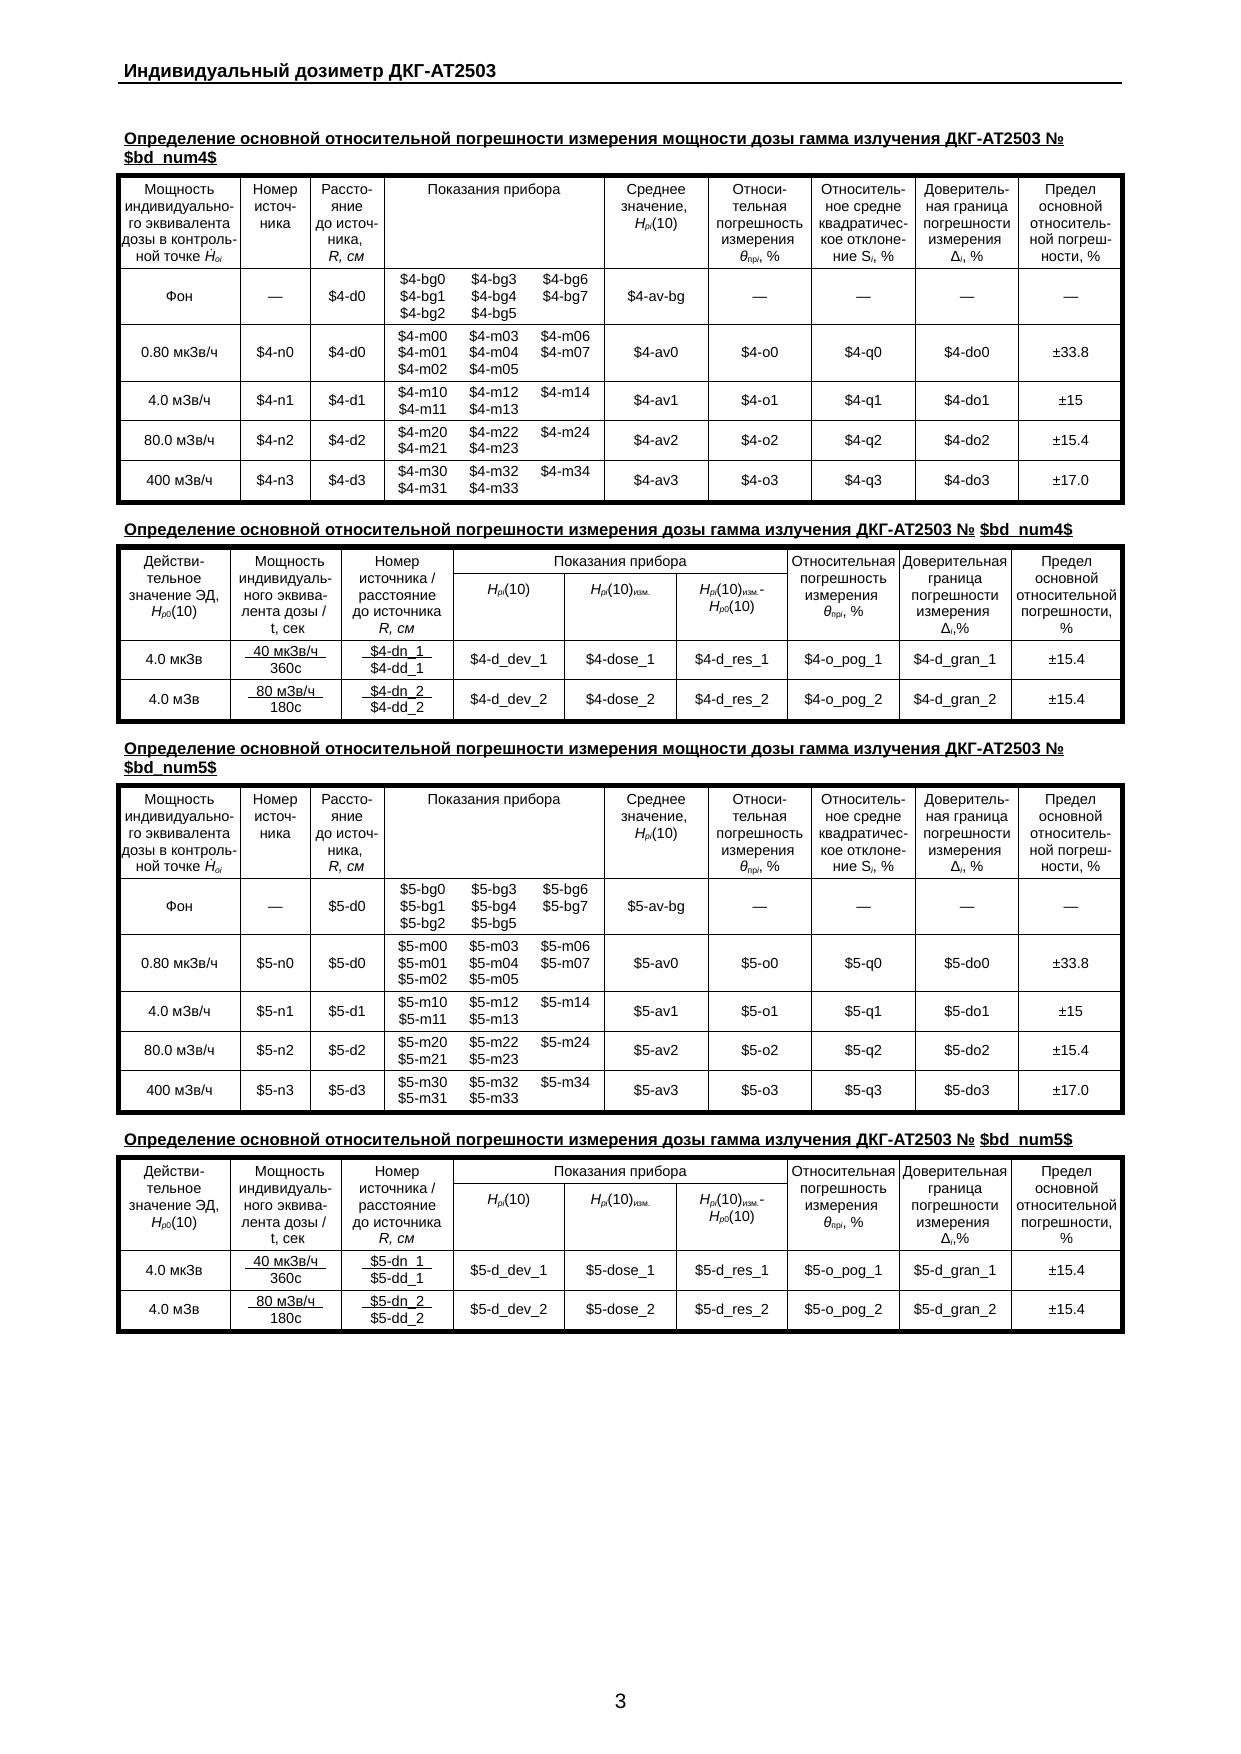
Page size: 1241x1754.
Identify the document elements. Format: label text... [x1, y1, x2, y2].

table_cell $4-d_dev_2 [454, 680, 564, 719]
table_cell — [916, 879, 1018, 934]
table_cell Показания прибора [385, 788, 604, 878]
table_cell Среднее значение, Hpi(10) [605, 178, 708, 268]
table_cell $4-av2 [605, 421, 708, 460]
table_cell $5-dn_1 $5-dd_1 [342, 1251, 453, 1289]
table_cell $5-q0 [812, 935, 915, 991]
table_cell $4-av-bg [605, 269, 708, 324]
table_cell $5-n3 [241, 1071, 310, 1110]
table_cell Относи-тельная погрешность измерения θпрi, % [709, 178, 811, 268]
table_cell Hpi(10)изм.-Hp0(10) [677, 574, 787, 639]
table_cell $5-d0 [311, 879, 384, 934]
table_cell 0.80 мкЗв/ч [121, 935, 240, 991]
table_cell 0.80 мкЗв/ч [121, 325, 240, 381]
table_cell $5-d3 [311, 1071, 384, 1110]
table_cell — [709, 879, 811, 934]
table_cell $5-d_dev_1 [454, 1251, 564, 1289]
table_cell $5-dn_2 $5-dd_2 [342, 1291, 453, 1329]
table_cell $4-q0 [812, 325, 915, 381]
table_cell $4-q2 [812, 421, 915, 460]
table_cell $4-m10 $4-m11 $4-m12 $4-m13 $4-m14 [385, 382, 604, 420]
table_header Определение основной относительной погрешности измерения дозы гамма излучения ДКГ-АТ2503 № $bd_num5$ [118, 1115, 1122, 1155]
table_cell Hpi(10)изм. [565, 1184, 676, 1250]
table_cell $5-n2 [241, 1032, 310, 1070]
table_cell $4-dose_2 [565, 680, 676, 719]
table_cell $5-av3 [605, 1071, 708, 1110]
table_cell $4-d_dev_1 [454, 641, 564, 679]
table_cell $4-o0 [709, 325, 811, 381]
table_cell $5-d_dev_2 [454, 1291, 564, 1329]
table_cell Мощность индивидуально-го эквивалента дозы в контроль-ной точке Ḣoi [121, 178, 240, 268]
table_cell $5-do3 [916, 1071, 1018, 1110]
table_cell ±15 [1019, 992, 1120, 1031]
table_cell Мощность индивидуаль-ного эквива-лента дозы / t, сек [231, 550, 341, 639]
table_cell $4-do0 [916, 325, 1018, 381]
table_cell 4.0 мкЗв [121, 641, 230, 679]
table_cell $4-d2 [311, 421, 384, 460]
table_cell $4-n0 [241, 325, 310, 381]
table_cell $4-dn_2 $4-dd_2 [342, 680, 453, 719]
table_cell Номер источ-ника [241, 788, 310, 878]
table_cell — [812, 269, 915, 324]
table_cell Hpi(10)изм.-Hp0(10) [677, 1184, 787, 1250]
table_cell $5-av1 [605, 992, 708, 1031]
table_cell $5-d1 [311, 992, 384, 1031]
table_cell $4-do2 [916, 421, 1018, 460]
table_cell $4-d_res_1 [677, 641, 787, 679]
table_cell 80.0 мЗв/ч [121, 421, 240, 460]
table_cell $4-n1 [241, 382, 310, 420]
table_cell $5-do2 [916, 1032, 1018, 1070]
table_cell Относи-тельная погрешность измерения θпрi, % [709, 788, 811, 878]
table_cell Относительная погрешность измерения θпрi, % [788, 1160, 899, 1250]
table_cell $5-o1 [709, 992, 811, 1031]
table_header Определение основной относительной погрешности измерения мощности дозы гамма излучения ДКГ-АТ2503 № $bd_num5$ [118, 724, 1122, 783]
table_cell $4-av1 [605, 382, 708, 420]
table_cell $5-dose_2 [565, 1291, 676, 1329]
table_cell Относитель-ное средне квадратичес-кое отклоне-ние Si, % [812, 788, 915, 878]
table_cell $4-av3 [605, 461, 708, 499]
table_cell ±33.8 [1019, 935, 1120, 991]
table_header Определение основной относительной погрешности измерения мощности дозы гамма излучения ДКГ-АТ2503 № $bd_num4$ [118, 114, 1122, 172]
table_cell $5-bg0 $5-bg1 $5-bg2 $5-bg3 $5-bg4 $5-bg5 $5-bg6 $5-bg7 [385, 879, 604, 934]
table_cell $5-q3 [812, 1071, 915, 1110]
table_cell $4-do3 [916, 461, 1018, 499]
table_cell Рассто-яние до источ-ника, R, см [311, 788, 384, 878]
table_cell $4-o_pog_1 [788, 641, 899, 679]
table_cell $5-d_gran_2 [900, 1291, 1011, 1329]
table_cell $5-d_res_1 [677, 1251, 787, 1289]
table_cell $4-av0 [605, 325, 708, 381]
table_header Определение основной относительной погрешности измерения дозы гамма излучения ДКГ-АТ2503 № $bd_num4$ [118, 505, 1122, 544]
table_cell $5-n1 [241, 992, 310, 1031]
table_cell Рассто-яние до источ-ника, R, см [311, 178, 384, 268]
table_cell 40 мкЗв/ч 360c [231, 641, 341, 679]
table_cell ±15 [1019, 382, 1120, 420]
table_cell Hpi(10) [454, 1184, 564, 1250]
table_cell Предел основной относительной погрешности, % [1012, 550, 1120, 639]
table_cell 4.0 мЗв/ч [121, 992, 240, 1031]
table_cell Мощность индивидуально-го эквивалента дозы в контроль-ной точке Ḣoi [121, 788, 240, 878]
table_cell ±17.0 [1019, 461, 1120, 499]
table_cell ±15.4 [1012, 1291, 1120, 1329]
table_cell $4-o2 [709, 421, 811, 460]
table_cell $4-q1 [812, 382, 915, 420]
table_cell Доверительная граница погрешности измерения Δi,% [900, 550, 1011, 639]
table_cell $4-do1 [916, 382, 1018, 420]
table_cell $4-o_pog_2 [788, 680, 899, 719]
table_cell Мощность индивидуаль-ного эквива-лента дозы / t, сек [231, 1160, 341, 1250]
table_cell Действи-тельное значение ЭД, Hp0(10) [121, 1160, 230, 1250]
table_cell ±17.0 [1019, 1071, 1120, 1110]
table_cell 40 мкЗв/ч 360c [231, 1251, 341, 1289]
table_cell $5-do1 [916, 992, 1018, 1031]
table_cell 4.0 мЗв [121, 680, 230, 719]
table_cell — [1019, 269, 1120, 324]
table_cell $5-o_pog_1 [788, 1251, 899, 1289]
table_cell 4.0 мЗв [121, 1291, 230, 1329]
table_cell $4-o1 [709, 382, 811, 420]
table_cell Hpi(10) [454, 574, 564, 639]
table_cell $4-d_gran_2 [900, 680, 1011, 719]
table_cell $4-d0 [311, 269, 384, 324]
table_cell Номер источника / расстояние до источника R, см [342, 1160, 453, 1250]
table_cell $4-d1 [311, 382, 384, 420]
table_cell Фон [121, 879, 240, 934]
table_cell $5-d_res_2 [677, 1291, 787, 1329]
table_cell Относитель-ное средне квадратичес-кое отклоне-ние Si, % [812, 178, 915, 268]
table_cell Действи-тельное значение ЭД, Hp0(10) [121, 550, 230, 639]
table_cell — [1019, 879, 1120, 934]
table_cell — [812, 879, 915, 934]
table_cell — [241, 879, 310, 934]
table_cell Hpi(10)изм. [565, 574, 676, 639]
table_cell $4-dose_1 [565, 641, 676, 679]
table_cell Номер источника / расстояние до источника R, см [342, 550, 453, 639]
table_cell Предел основной относитель-ной погреш-ности, % [1019, 788, 1120, 878]
table_cell $5-o0 [709, 935, 811, 991]
table_cell $5-o_pog_2 [788, 1291, 899, 1329]
table_cell $5-m00 $5-m01 $5-m02 $5-m03 $5-m04 $5-m05 $5-m06 $5-m07 [385, 935, 604, 991]
table_cell $5-o2 [709, 1032, 811, 1070]
table_cell ±15.4 [1012, 1251, 1120, 1289]
table_cell $4-d_res_2 [677, 680, 787, 719]
table_cell $5-do0 [916, 935, 1018, 991]
table_cell $5-d2 [311, 1032, 384, 1070]
table_cell $4-dn_1 $4-dd_1 [342, 641, 453, 679]
table_cell $5-dose_1 [565, 1251, 676, 1289]
table_cell Показания прибора [385, 178, 604, 268]
table_cell — [241, 269, 310, 324]
table_cell $5-av-bg [605, 879, 708, 934]
table_cell 4.0 мЗв/ч [121, 382, 240, 420]
table_cell $5-d0 [311, 935, 384, 991]
table_cell $4-d3 [311, 461, 384, 499]
table_cell ±15.4 [1019, 421, 1120, 460]
table_cell 400 мЗв/ч [121, 1071, 240, 1110]
table_cell ±33.8 [1019, 325, 1120, 381]
table_cell $5-av2 [605, 1032, 708, 1070]
table_cell $4-n3 [241, 461, 310, 499]
table_cell Показания прибора [454, 1160, 787, 1183]
table_cell Предел основной относитель-ной погреш-ности, % [1019, 178, 1120, 268]
table_cell $4-m20 $4-m21 $4-m22 $4-m23 $4-m24 [385, 421, 604, 460]
table_cell $4-bg0 $4-bg1 $4-bg2 $4-bg3 $4-bg4 $4-bg5 $4-bg6 $4-bg7 [385, 269, 604, 324]
table_cell 80.0 мЗв/ч [121, 1032, 240, 1070]
table_cell 4.0 мкЗв [121, 1251, 230, 1289]
table_cell $4-n2 [241, 421, 310, 460]
table_cell $5-m20 $5-m21 $5-m22 $5-m23 $5-m24 [385, 1032, 604, 1070]
table_cell Доверитель-ная граница погрешности измерения Δi, % [916, 178, 1018, 268]
table_cell $4-m00 $4-m01 $4-m02 $4-m03 $4-m04 $4-m05 $4-m06 $4-m07 [385, 325, 604, 381]
table_cell ±15.4 [1019, 1032, 1120, 1070]
table_cell $5-d_gran_1 [900, 1251, 1011, 1289]
table_cell Предел основной относительной погрешности, % [1012, 1160, 1120, 1250]
table_cell 400 мЗв/ч [121, 461, 240, 499]
table_cell $4-m30 $4-m31 $4-m32 $4-m33 $4-m34 [385, 461, 604, 499]
table_cell — [916, 269, 1018, 324]
table_cell Доверительная граница погрешности измерения Δi,% [900, 1160, 1011, 1250]
table_cell Среднее значение, Hpi(10) [605, 788, 708, 878]
table_cell 80 мЗв/ч 180c [231, 680, 341, 719]
table_cell 80 мЗв/ч 180c [231, 1291, 341, 1329]
table_cell $5-n0 [241, 935, 310, 991]
table_cell $5-o3 [709, 1071, 811, 1110]
table_cell Доверитель-ная граница погрешности измерения Δi, % [916, 788, 1018, 878]
table_cell ±15.4 [1012, 680, 1120, 719]
table_cell Показания прибора [454, 550, 787, 572]
table_cell $5-av0 [605, 935, 708, 991]
table_cell $5-m10 $5-m11 $5-m12 $5-m13 $5-m14 [385, 992, 604, 1031]
table_cell $5-q2 [812, 1032, 915, 1070]
table_cell $4-d0 [311, 325, 384, 381]
table_cell $5-q1 [812, 992, 915, 1031]
table_cell $5-m30 $5-m31 $5-m32 $5-m33 $5-m34 [385, 1071, 604, 1110]
table_cell $4-q3 [812, 461, 915, 499]
table_cell Фон [121, 269, 240, 324]
table_cell — [709, 269, 811, 324]
table_cell Номер источ-ника [241, 178, 310, 268]
table_cell $4-o3 [709, 461, 811, 499]
table_cell Относительная погрешность измерения θпрi, % [788, 550, 899, 639]
table_cell $4-d_gran_1 [900, 641, 1011, 679]
table_cell ±15.4 [1012, 641, 1120, 679]
